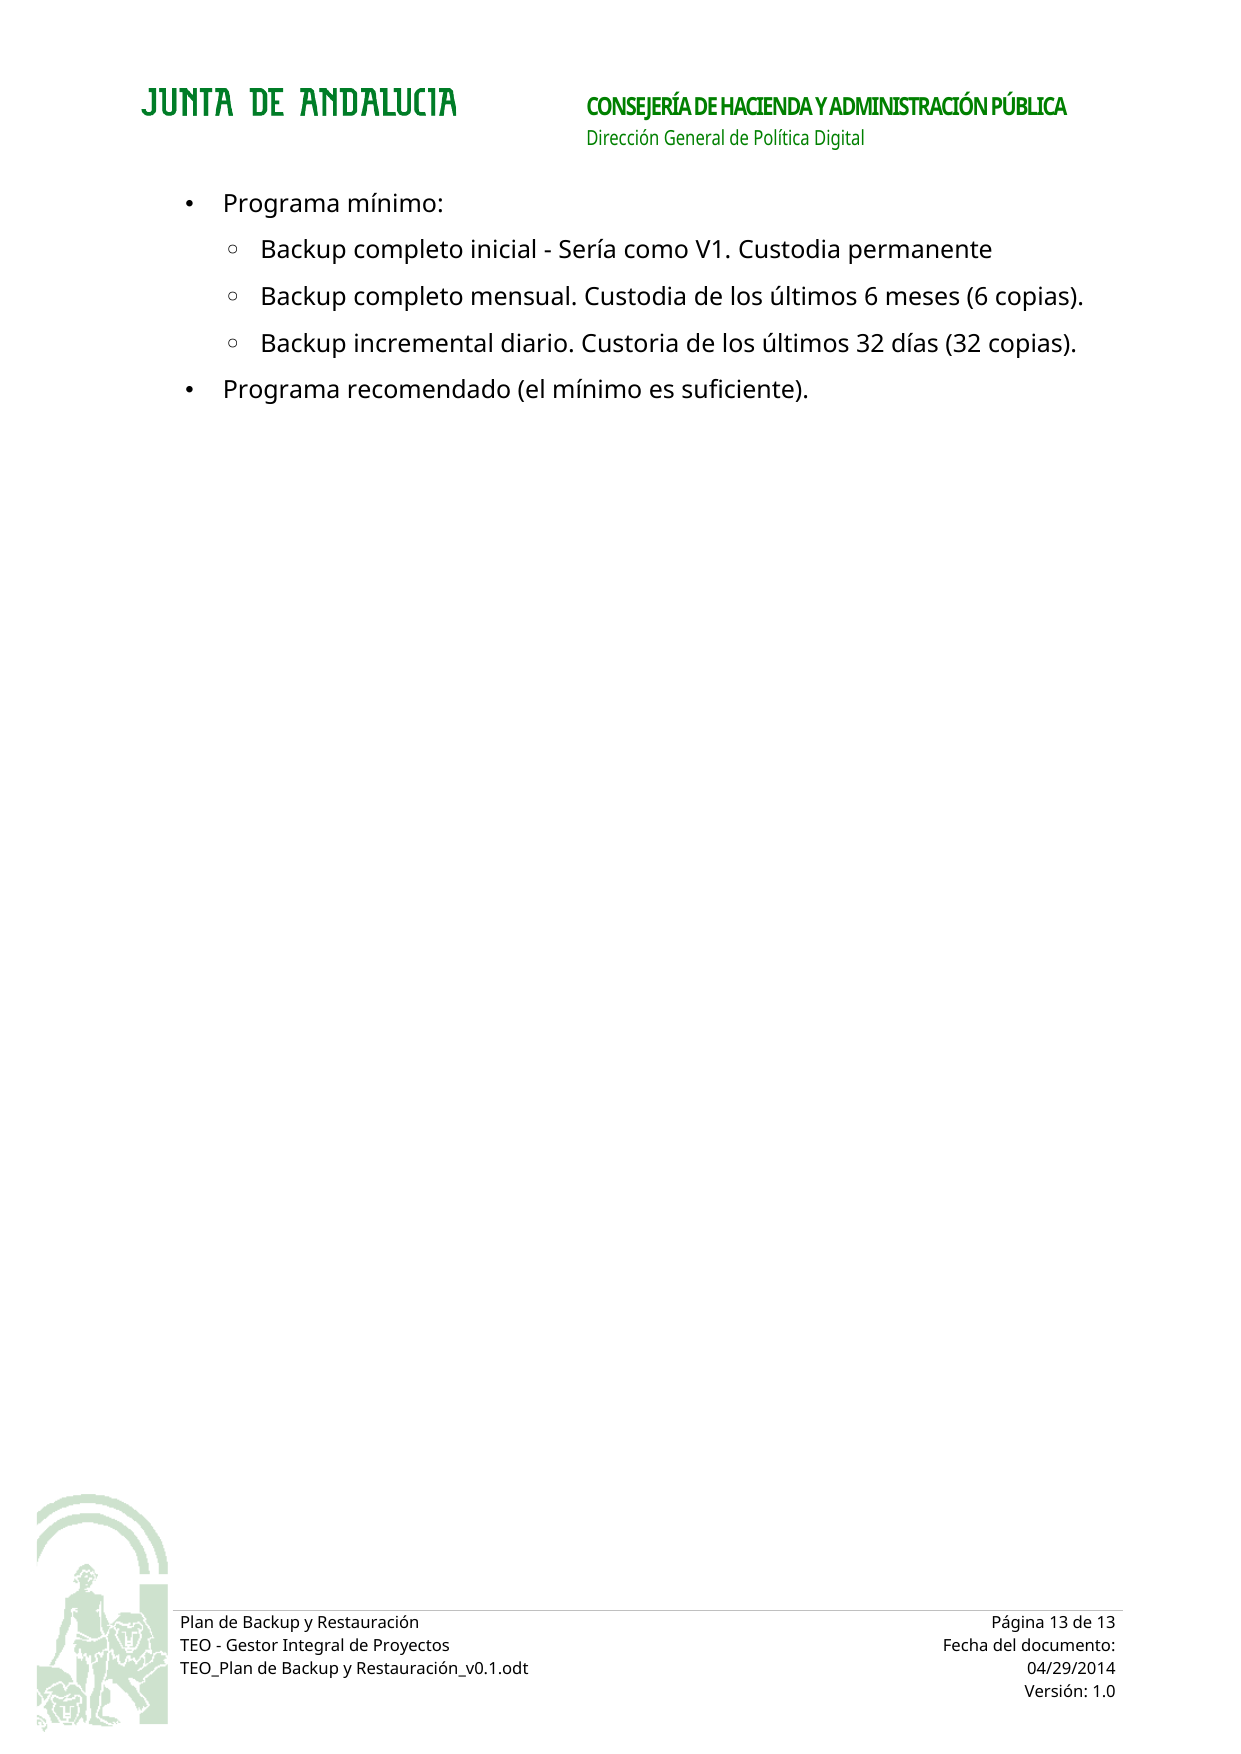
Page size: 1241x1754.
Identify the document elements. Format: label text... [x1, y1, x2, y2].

list Programa mínimo: [185, 186, 1107, 219]
list Backup incremental diario. Custoria de los últimos 32 días (32 copias). [223, 325, 1107, 359]
list Backup completo mensual. Custodia de los últimos 6 meses (6 copias). [223, 279, 1107, 313]
picture [141, 88, 457, 116]
list Programa recomendado (el mínimo es suficiente). [185, 372, 1107, 406]
list Backup completo inicial - Sería como V1. Custodia permanente [223, 232, 1107, 266]
